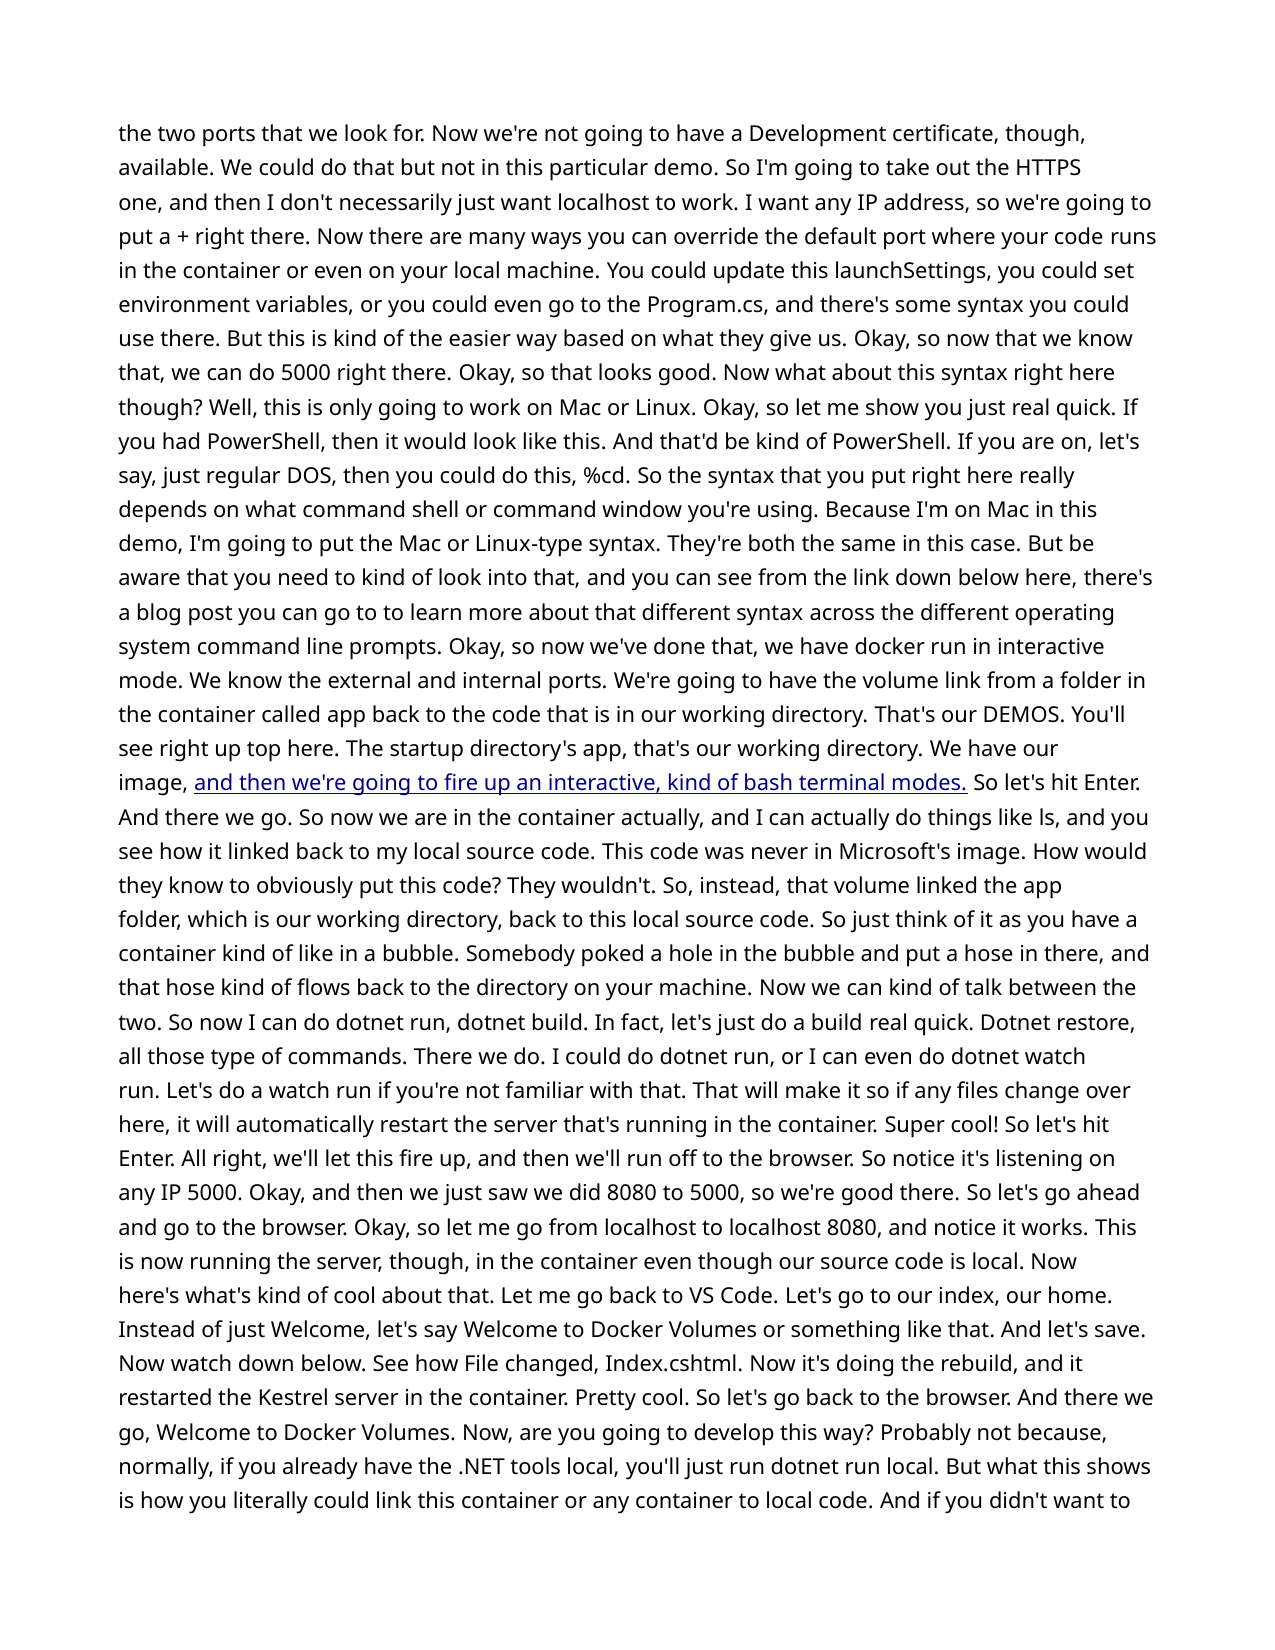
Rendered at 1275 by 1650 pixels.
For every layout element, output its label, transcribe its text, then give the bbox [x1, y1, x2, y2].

text the two ports that we look for. Now we're not going to have a Development certificate, though, available. We could do that but not in this particular demo. So I'm going to take out the HTTPS one, and then I don't necessarily just want localhost to work. I want any IP address, so we're going to put a + right there. Now there are many ways you can override the default port where your code runs in the container or even on your local machine. You could update this launchSettings, you could set environment variables, or you could even go to the Program.cs, and there's some syntax you could use there. But this is kind of the easier way based on what they give us. Okay, so now that we know that, we can do 5000 right there. Okay, so that looks good. Now what about this syntax right here though? Well, this is only going to work on Mac or Linux. Okay, so let me show you just real quick. If you had PowerShell, then it would look like this. And that'd be kind of PowerShell. If you are on, let's say, just regular DOS, then you could do this, %cd. So the syntax that you put right here really depends on what command shell or command window you're using. Because I'm on Mac in this demo, I'm going to put the Mac or Linux‑type syntax. They're both the same in this case. But be aware that you need to kind of look into that, and you can see from the link down below here, there's a blog post you can go to to learn more about that different syntax across the different operating system command line prompts. Okay, so now we've done that, we have docker run in interactive mode. We know the external and internal ports. We're going to have the volume link from a folder in the container called app back to the code that is in our working directory. That's our DEMOS. You'll see right up top here. The startup directory's app, that's our working directory. We have our image, and then we're going to fire up an interactive, kind of bash terminal modes. So let's hit Enter. And there we go. So now we are in the container actually, and I can actually do things like ls, and you see how it linked back to my local source code. This code was never in Microsoft's image. How would they know to obviously put this code? They wouldn't. So, instead, that volume linked the app folder, which is our working directory, back to this local source code. So just think of it as you have a container kind of like in a bubble. Somebody poked a hole in the bubble and put a hose in there, and that hose kind of flows back to the directory on your machine. Now we can kind of talk between the two. So now I can do dotnet run, dotnet build. In fact, let's just do a build real quick. Dotnet restore, all those type of commands. There we do. I could do dotnet run, or I can even do dotnet watch run. Let's do a watch run if you're not familiar with that. That will make it so if any files change over here, it will automatically restart the server that's running in the container. Super cool! So let's hit Enter. All right, we'll let this fire up, and then we'll run off to the browser. So notice it's listening on any IP 5000. Okay, and then we just saw we did 8080 to 5000, so we're good there. So let's go ahead and go to the browser. Okay, so let me go from localhost to localhost 8080, and notice it works. This is now running the server, though, in the container even though our source code is local. Now here's what's kind of cool about that. Let me go back to VS Code. Let's go to our index, our home. Instead of just Welcome, let's say Welcome to Docker Volumes or something like that. And let's save. Now watch down below. See how File changed, Index.cshtml. Now it's doing the rebuild, and it restarted the Kestrel server in the container. Pretty cool. So let's go back to the browser. And there we go, Welcome to Docker Volumes. Now, are you going to develop this way? Probably not because, normally, if you already have the .NET tools local, you'll just run dotnet run local. But what this shows is how you literally could link this container or any container to local code. And if you didn't want to [118, 118, 1157, 1514]
